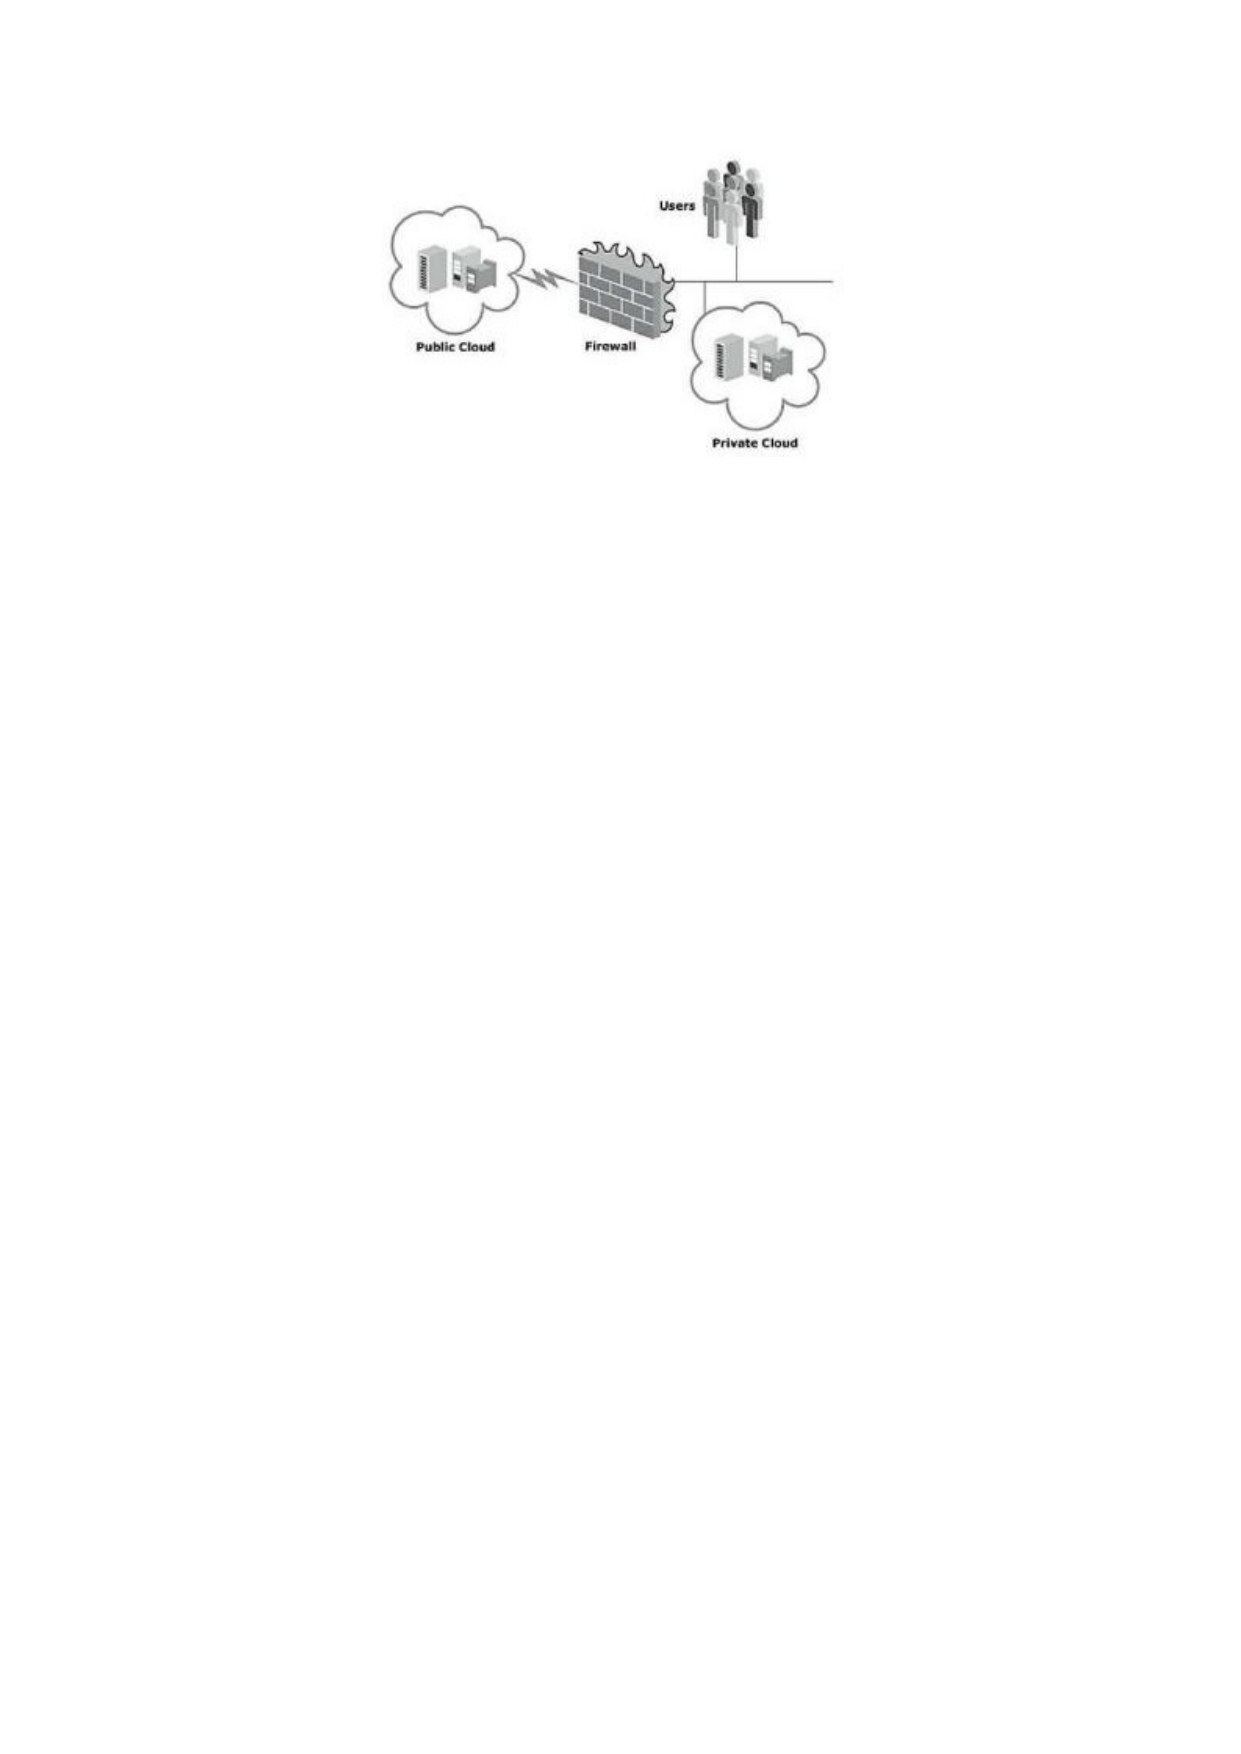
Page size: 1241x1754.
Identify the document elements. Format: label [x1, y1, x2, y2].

picture [381, 151, 844, 457]
